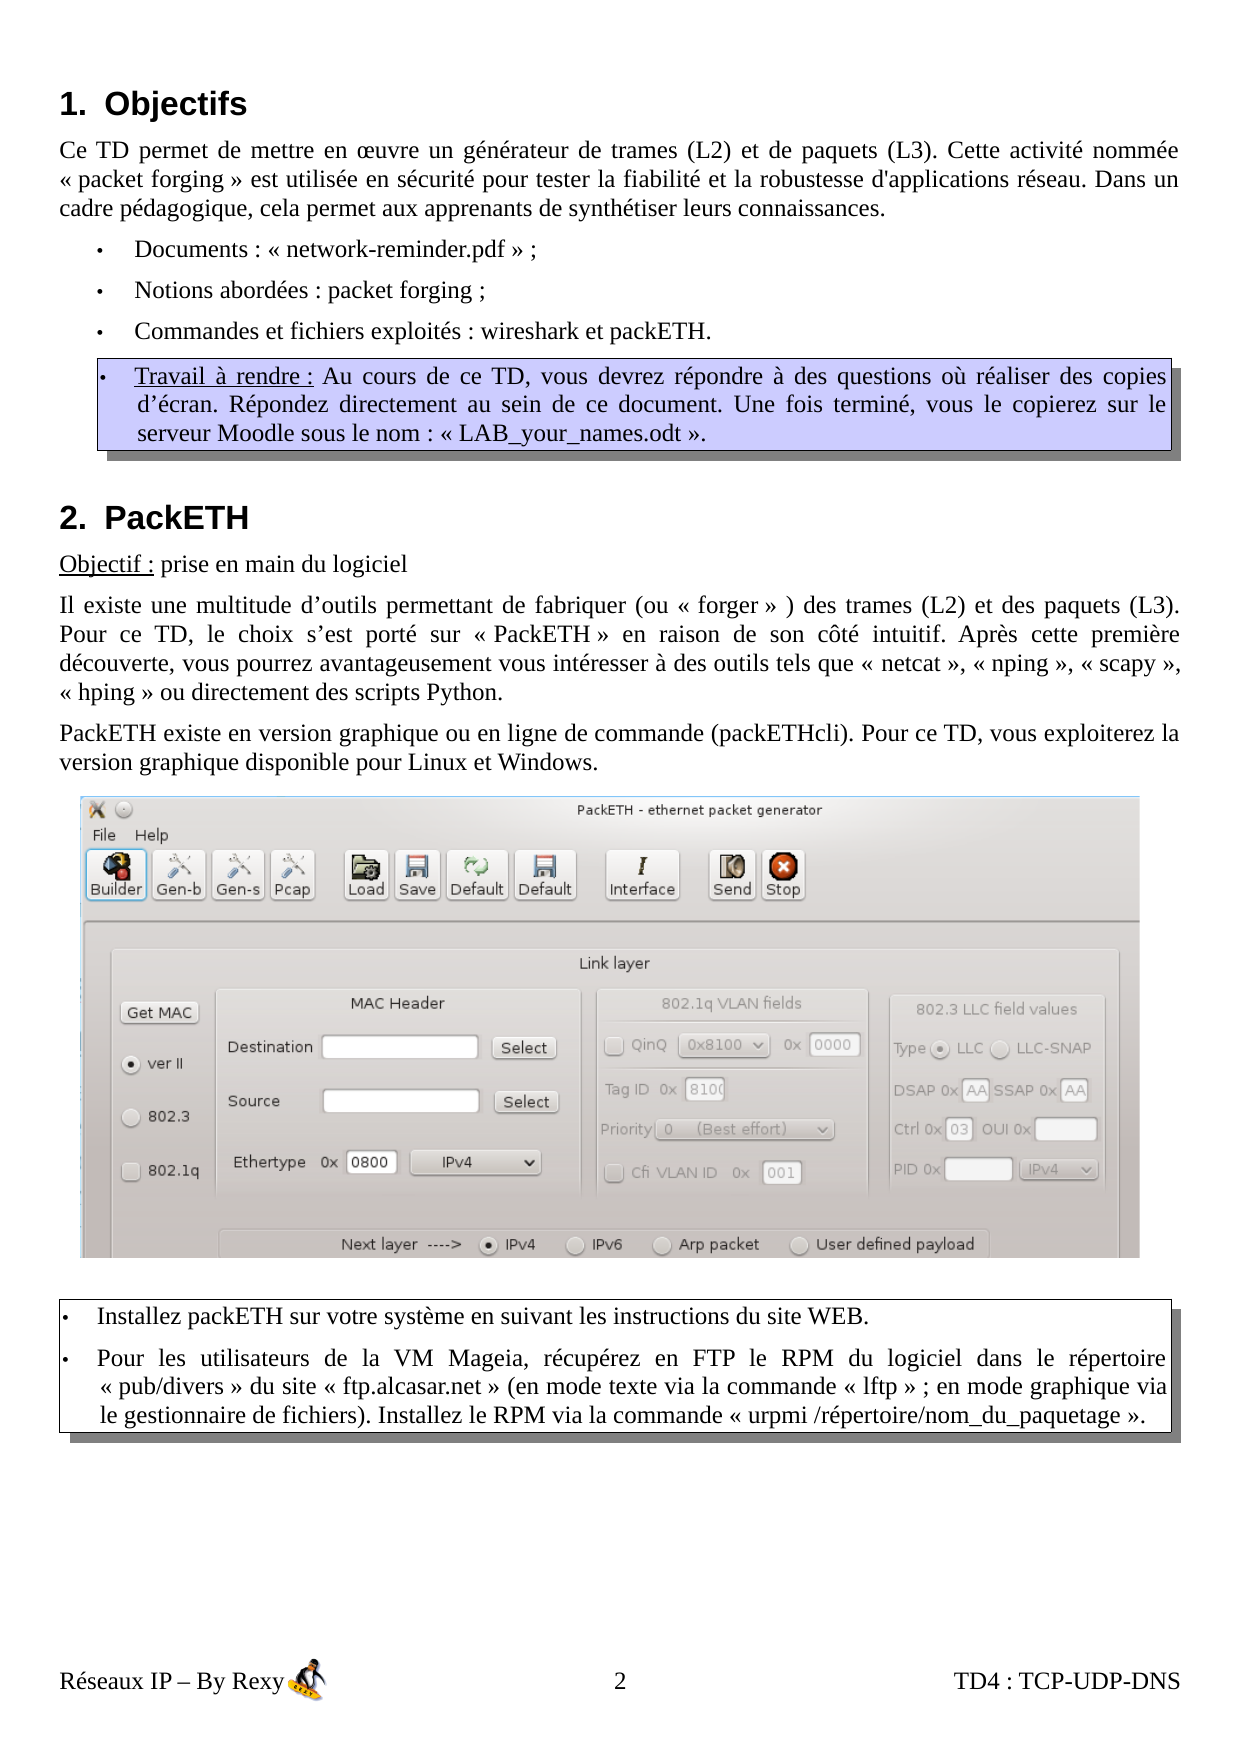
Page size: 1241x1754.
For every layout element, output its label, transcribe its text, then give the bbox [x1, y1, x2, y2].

list Pour les utilisateurs de la VM Mageia, récupérez en FTP le RPM du logiciel dans le répertoire « pub/divers » du site « ftp.alcasar.net » (en mode texte via la commande « lftp » ; en mode graphique via le gestionnaire de fichiers). Installez le RPM via la commande « urpmi /répertoire/nom_du_paquetage ». [60, 1340, 1171, 1432]
text Ce TD permet de mettre en œuvre un générateur de trames (L2) et de paquets (L3). Cette activité nommée « packet forging » est utilisée en sécurité pour tester la fiabilité et la robustesse d'applications réseau. Dans un cadre pédagogique, cela permet aux apprenants de synthétiser leurs connaissances. [59, 135, 1181, 221]
subtitle PackETH [59, 498, 1181, 537]
list Documents : « network-reminder.pdf » ; [97, 234, 1181, 263]
subtitle Objectifs [59, 84, 1181, 123]
list Notions abordées : packet forging ; [97, 275, 1181, 304]
text PackETH existe en version graphique ou en ligne de commande (packETHcli). Pour ce TD, vous exploiterez la version graphique disponible pour Linux et Windows. [59, 718, 1181, 776]
picture [80, 796, 1140, 1258]
text Objectif : prise en main du logiciel [59, 549, 1181, 578]
list Travail à rendre : Au cours de ce TD, vous devrez répondre à des questions où réaliser des copies d’écran. Répondez directement au sein de ce document. Une fois terminé, vous le copierez sur le serveur Moodle sous le nom : « LAB_your_names.odt ». [98, 359, 1171, 450]
picture [287, 1658, 328, 1702]
text Il existe une multitude d’outils permettant de fabriquer (ou « forger » ) des trames (L2) et des paquets (L3). Pour ce TD, le choix s’est porté sur « PackETH » en raison de son côté intuitif. Après cette première découverte, vous pourrez avantageusement vous intéresser à des outils tels que « netcat », « nping », « scapy », « hping » ou directement des scripts Python. [59, 591, 1181, 706]
list Commandes et fichiers exploités : wireshark et packETH. [97, 316, 1181, 345]
list Installez packETH sur votre système en suivant les instructions du site WEB. [60, 1300, 1171, 1330]
